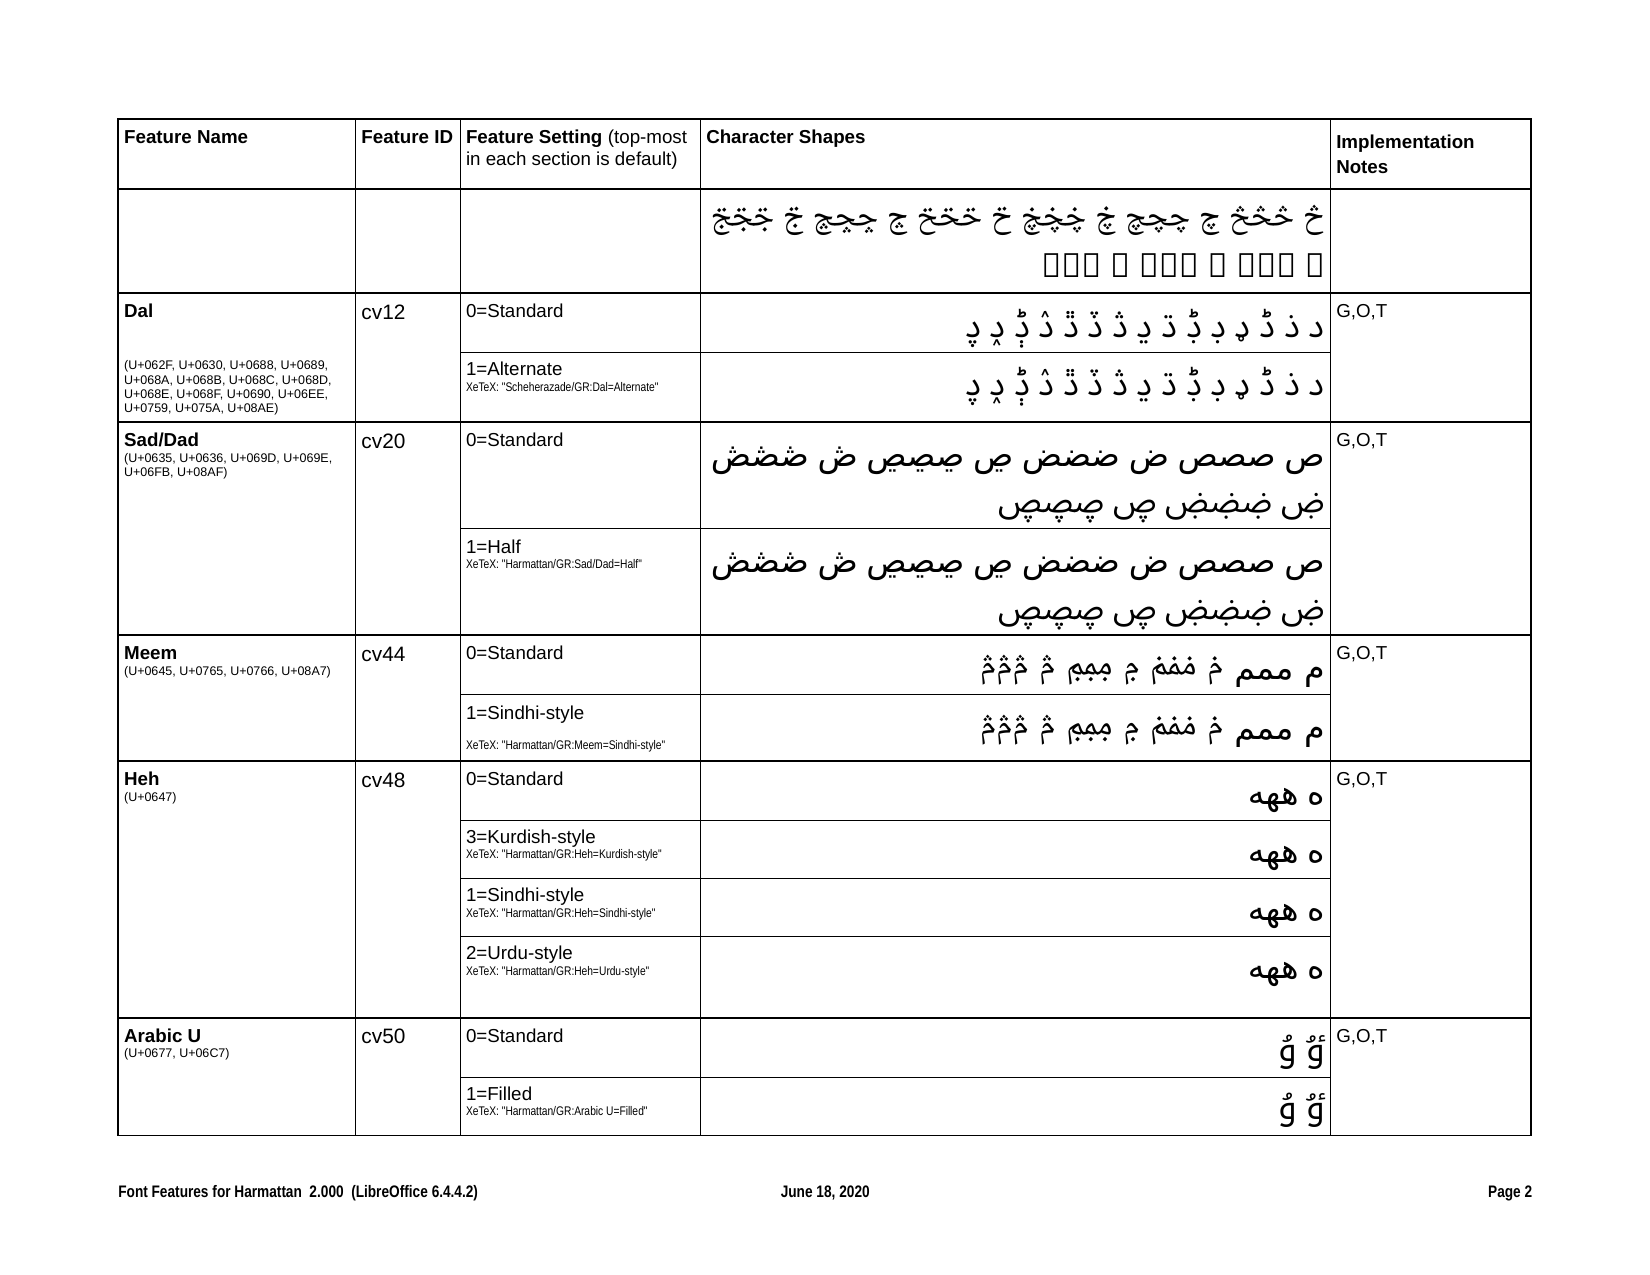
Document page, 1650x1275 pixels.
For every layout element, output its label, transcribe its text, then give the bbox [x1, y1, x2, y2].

table_cell Dal [119, 294, 355, 352]
table_cell 1=Alternate XeTeX: "Scheherazade/GR:Dal=Alternate" [461, 353, 700, 421]
table_cell Heh (U+0647) [119, 762, 355, 820]
table_cell [356, 820, 460, 878]
table_cell 2=Urdu-style XeTeX: "Harmattan/GR:Heh=Urdu-style" [461, 937, 700, 1017]
table_cell ه ههه [701, 879, 1330, 936]
table_cell [356, 352, 460, 421]
table_cell م ممم ݥ ݥݥݥ ݦ ݦݦݦ ࢧ ࢧࢧࢧ [701, 636, 1330, 694]
table_cell [119, 190, 355, 292]
table_cell [356, 1077, 460, 1134]
table_cell cv44 [356, 636, 460, 760]
table_cell (U+062F, U+0630, U+0688, U+0689, U+068A, U+068B, U+068C, U+068D, U+068E, U+068F, U+0690, U+06EE, U+0759, U+075A, U+08AE) [119, 352, 355, 421]
table_cell [1331, 878, 1530, 936]
table_cell 0=Standard [461, 423, 700, 528]
table_cell [1331, 936, 1530, 1017]
table_cell 0=Standard [461, 636, 700, 694]
table_cell 1=Half XeTeX: "Harmattan/GR:Sad/Dad=Half" [461, 529, 700, 634]
table_cell [356, 936, 460, 1017]
table_cell څ څڅڅ چ چچچ ڿ ڿڿڿ ݗ ݗݗݗ ݘ ݘݘݘ ࢢ ࢢࢢࢢ ࣁ ࣁࣁࣁ ࣅ ࣅࣅࣅ ࣆ ࣆࣆࣆ [701, 190, 1330, 292]
table_header Feature Name [119, 120, 355, 188]
table_cell G,O,T [1331, 1019, 1530, 1077]
table_cell cv48 [356, 762, 460, 820]
table_header Character Shapes [701, 120, 1330, 188]
table_cell 1=Sindhi-style XeTeX: "Harmattan/GR:Heh=Sindhi-style" [461, 879, 700, 936]
table_cell [1331, 1077, 1530, 1134]
table_cell [119, 936, 355, 1017]
table_cell [1331, 190, 1530, 292]
table_cell ٷ ۇ [701, 1078, 1330, 1134]
table_cell Arabic U (U+0677, U+06C7) [119, 1019, 355, 1077]
table_cell ه ههه [701, 821, 1330, 878]
table_cell [1331, 352, 1530, 421]
table_cell Meem (U+0645, U+0765, U+0766, U+08A7) [119, 636, 355, 760]
table_cell cv12 [356, 294, 460, 352]
table_cell G,O,T [1331, 423, 1530, 634]
table_cell [119, 1077, 355, 1134]
table_cell [119, 820, 355, 878]
table_cell [119, 878, 355, 936]
table_cell G,O,T [1331, 294, 1530, 352]
table_cell 3=Kurdish-style XeTeX: "Harmattan/GR:Heh=Kurdish-style" [461, 821, 700, 878]
table_cell د ذ ڈ ډ ڊ ڋ ڌ ڍ ڎ ڏ ڐ ۮ ݙ ݚ ࢮ [701, 353, 1330, 421]
table_cell ص صصص ض ضضض ڝ ڝڝڝ ڞ ڞڞڞ ۻ ۻۻۻ ࢯ ࢯࢯࢯ [701, 423, 1330, 528]
table_cell 0=Standard [461, 294, 700, 352]
table_cell ٷ ۇ [701, 1019, 1330, 1077]
table_cell G,O,T [1331, 636, 1530, 760]
table_header Feature Setting (top-most in each section is default) [461, 120, 700, 188]
table_header Implementation Notes [1331, 120, 1530, 188]
table_cell cv20 [356, 423, 460, 634]
table_cell cv50 [356, 1019, 460, 1077]
table_cell [1331, 820, 1530, 878]
table_cell 0=Standard [461, 1019, 700, 1077]
table_cell ه ههه [701, 762, 1330, 820]
table_cell [461, 190, 700, 292]
table_header Feature ID [356, 120, 460, 188]
table_cell 1=Sindhi-style XeTeX: "Harmattan/GR:Meem=Sindhi-style" [461, 695, 700, 760]
table_cell ص صصص ض ضضض ڝ ڝڝڝ ڞ ڞڞڞ ۻ ۻۻۻ ࢯ ࢯࢯࢯ [701, 529, 1330, 634]
table_cell [356, 190, 460, 292]
table_cell Sad/Dad (U+0635, U+0636, U+069D, U+069E, U+06FB, U+08AF) [119, 423, 355, 634]
table_cell 1=Filled XeTeX: "Harmattan/GR:Arabic U=Filled" [461, 1078, 700, 1134]
table_cell [356, 878, 460, 936]
table_cell د ذ ڈ ډ ڊ ڋ ڌ ڍ ڎ ڏ ڐ ۮ ݙ ݚ ࢮ [701, 294, 1330, 352]
table_cell 0=Standard [461, 762, 700, 820]
table_cell G,O,T [1331, 762, 1530, 820]
table_cell م ممم ݥ ݥݥݥ ݦ ݦݦݦ ࢧ ࢧࢧࢧ [701, 695, 1330, 760]
table_cell ه ههه [701, 937, 1330, 1017]
